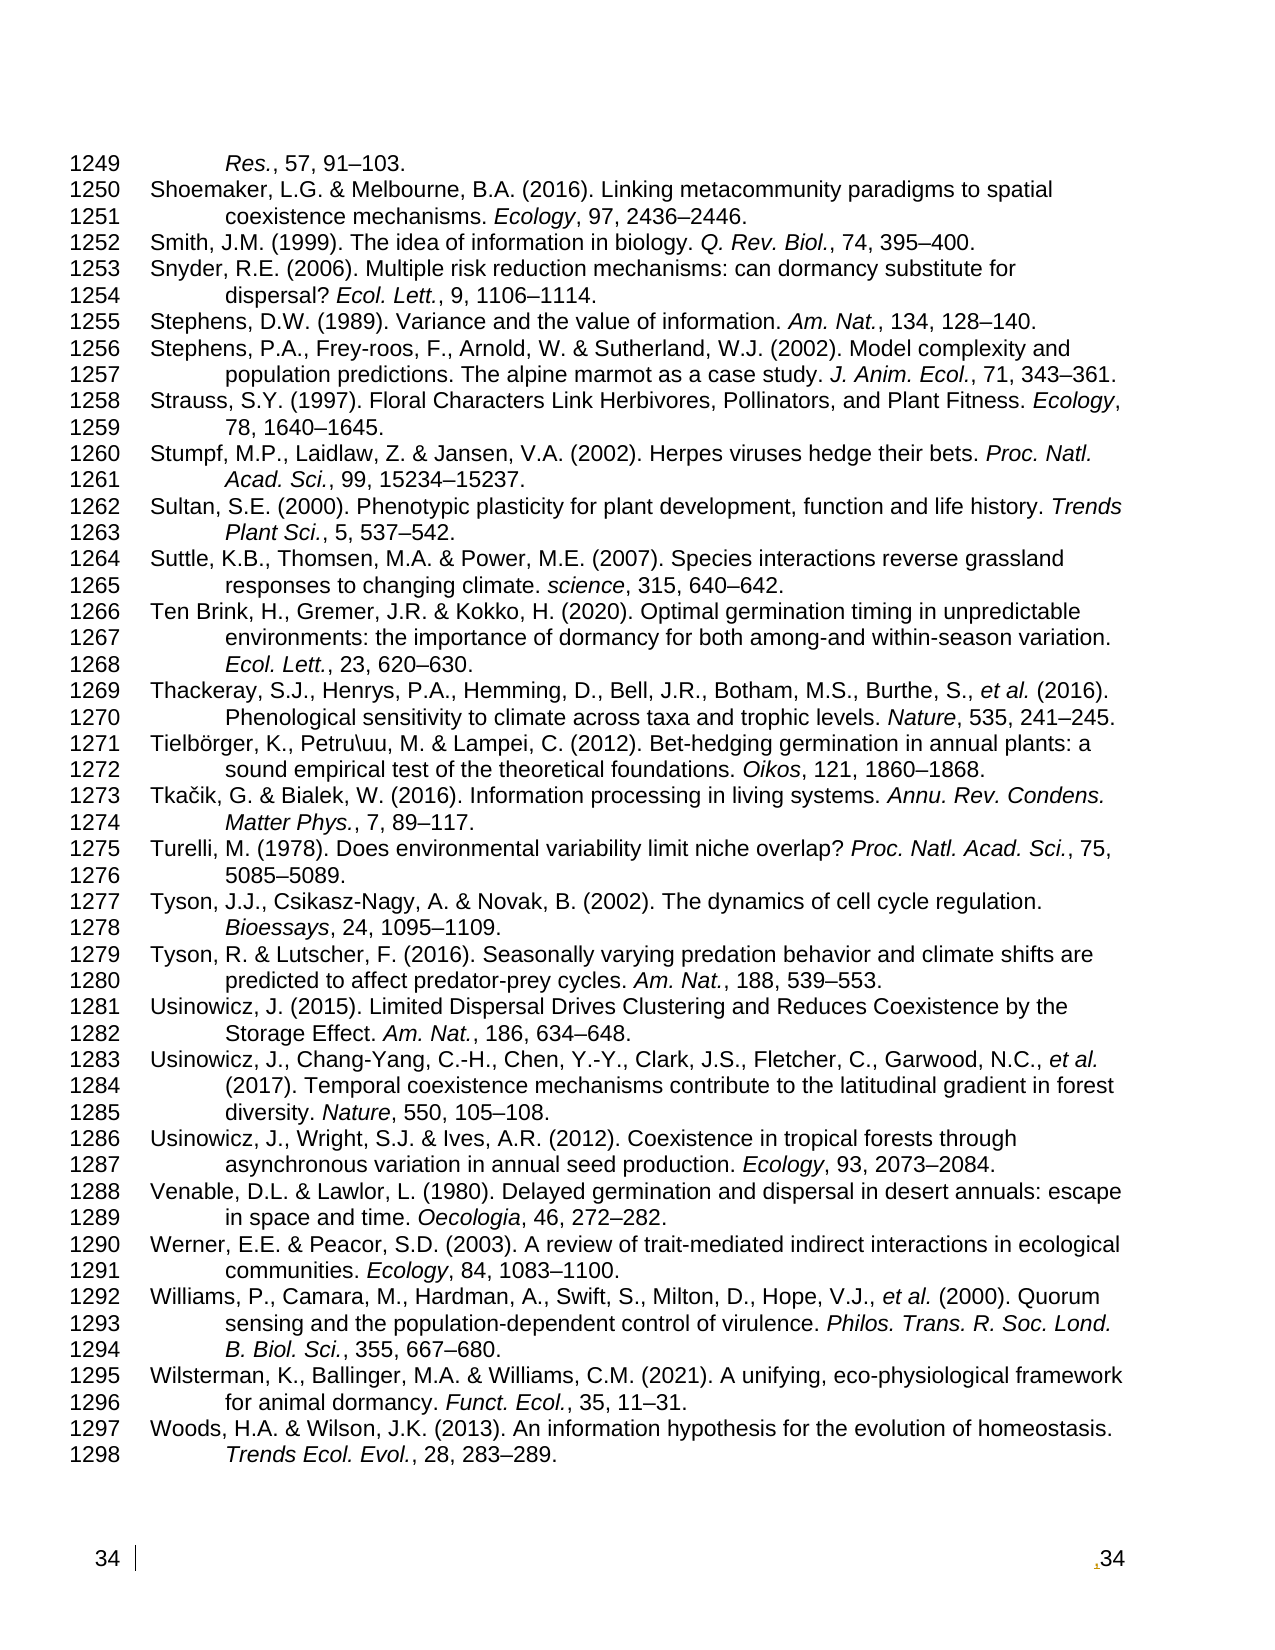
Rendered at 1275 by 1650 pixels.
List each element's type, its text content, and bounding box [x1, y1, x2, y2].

text Smith, J.M. (1999). The idea of information in biology. Q. Rev. Biol., 74, 395–400. [150, 229, 1125, 255]
text Tielbörger, K., Petru\uu, M. & Lampei, C. (2012). Bet-hedging germination in annual plants: a sound empirical test of the theoretical foundations. Oikos, 121, 1860–1868. [150, 730, 1125, 782]
text Usinowicz, J. (2015). Limited Dispersal Drives Clustering and Reduces Coexistence by the Storage Effect. Am. Nat., 186, 634–648. [150, 993, 1125, 1046]
text Tyson, R. & Lutscher, F. (2016). Seasonally varying predation behavior and climate shifts are predicted to affect predator-prey cycles. Am. Nat., 188, 539–553. [150, 941, 1125, 993]
text Usinowicz, J., Wright, S.J. & Ives, A.R. (2012). Coexistence in tropical forests through asynchronous variation in annual seed production. Ecology, 93, 2073–2084. [150, 1125, 1125, 1178]
text Suttle, K.B., Thomsen, M.A. & Power, M.E. (2007). Species interactions reverse grassland responses to changing climate. science, 315, 640–642. [150, 545, 1125, 598]
text Tkačik, G. & Bialek, W. (2016). Information processing in living systems. Annu. Rev. Condens. Matter Phys., 7, 89–117. [150, 782, 1125, 835]
text Venable, D.L. & Lawlor, L. (1980). Delayed germination and dispersal in desert annuals: escape in space and time. Oecologia, 46, 272–282. [150, 1178, 1125, 1231]
text Woods, H.A. & Wilson, J.K. (2013). An information hypothesis for the evolution of homeostasis. Trends Ecol. Evol., 28, 283–289. [150, 1415, 1125, 1468]
text Thackeray, S.J., Henrys, P.A., Hemming, D., Bell, J.R., Botham, M.S., Burthe, S., et al. (2016). Phenological sensitivity to climate across taxa and trophic levels. Nature, 535, 241–245. [150, 677, 1125, 730]
text Werner, E.E. & Peacor, S.D. (2003). A review of trait-mediated indirect interactions in ecological communities. Ecology, 84, 1083–1100. [150, 1231, 1125, 1283]
text Williams, P., Camara, M., Hardman, A., Swift, S., Milton, D., Hope, V.J., et al. (2000). Quorum sensing and the population-dependent control of virulence. Philos. Trans. R. Soc. Lond. B. Biol. Sci., 355, 667–680. [150, 1283, 1125, 1362]
text Shoemaker, L.G. & Melbourne, B.A. (2016). Linking metacommunity paradigms to spatial coexistence mechanisms. Ecology, 97, 2436–2446. [150, 176, 1125, 229]
text Res., 57, 91–103. [150, 150, 1125, 176]
text Usinowicz, J., Chang-Yang, C.-H., Chen, Y.-Y., Clark, J.S., Fletcher, C., Garwood, N.C., et al. (2017). Temporal coexistence mechanisms contribute to the latitudinal gradient in forest diversity. Nature, 550, 105–108. [150, 1046, 1125, 1125]
text Ten Brink, H., Gremer, J.R. & Kokko, H. (2020). Optimal germination timing in unpredictable environments: the importance of dormancy for both among-and within-season variation. Ecol. Lett., 23, 620–630. [150, 598, 1125, 677]
text Strauss, S.Y. (1997). Floral Characters Link Herbivores, Pollinators, and Plant Fitness. Ecology, 78, 1640–1645. [150, 387, 1125, 440]
text Snyder, R.E. (2006). Multiple risk reduction mechanisms: can dormancy substitute for dispersal? Ecol. Lett., 9, 1106–1114. [150, 255, 1125, 308]
text Stumpf, M.P., Laidlaw, Z. & Jansen, V.A. (2002). Herpes viruses hedge their bets. Proc. Natl. Acad. Sci., 99, 15234–15237. [150, 440, 1125, 493]
text Stephens, D.W. (1989). Variance and the value of information. Am. Nat., 134, 128–140. [150, 308, 1125, 334]
text Stephens, P.A., Frey-roos, F., Arnold, W. & Sutherland, W.J. (2002). Model complexity and population predictions. The alpine marmot as a case study. J. Anim. Ecol., 71, 343–361. [150, 334, 1125, 387]
text Sultan, S.E. (2000). Phenotypic plasticity for plant development, function and life history. Trends Plant Sci., 5, 537–542. [150, 493, 1125, 545]
text Tyson, J.J., Csikasz-Nagy, A. & Novak, B. (2002). The dynamics of cell cycle regulation. Bioessays, 24, 1095–1109. [150, 888, 1125, 941]
text Wilsterman, K., Ballinger, M.A. & Williams, C.M. (2021). A unifying, eco-physiological framework for animal dormancy. Funct. Ecol., 35, 11–31. [150, 1362, 1125, 1415]
text Turelli, M. (1978). Does environmental variability limit niche overlap? Proc. Natl. Acad. Sci., 75, 5085–5089. [150, 835, 1125, 888]
